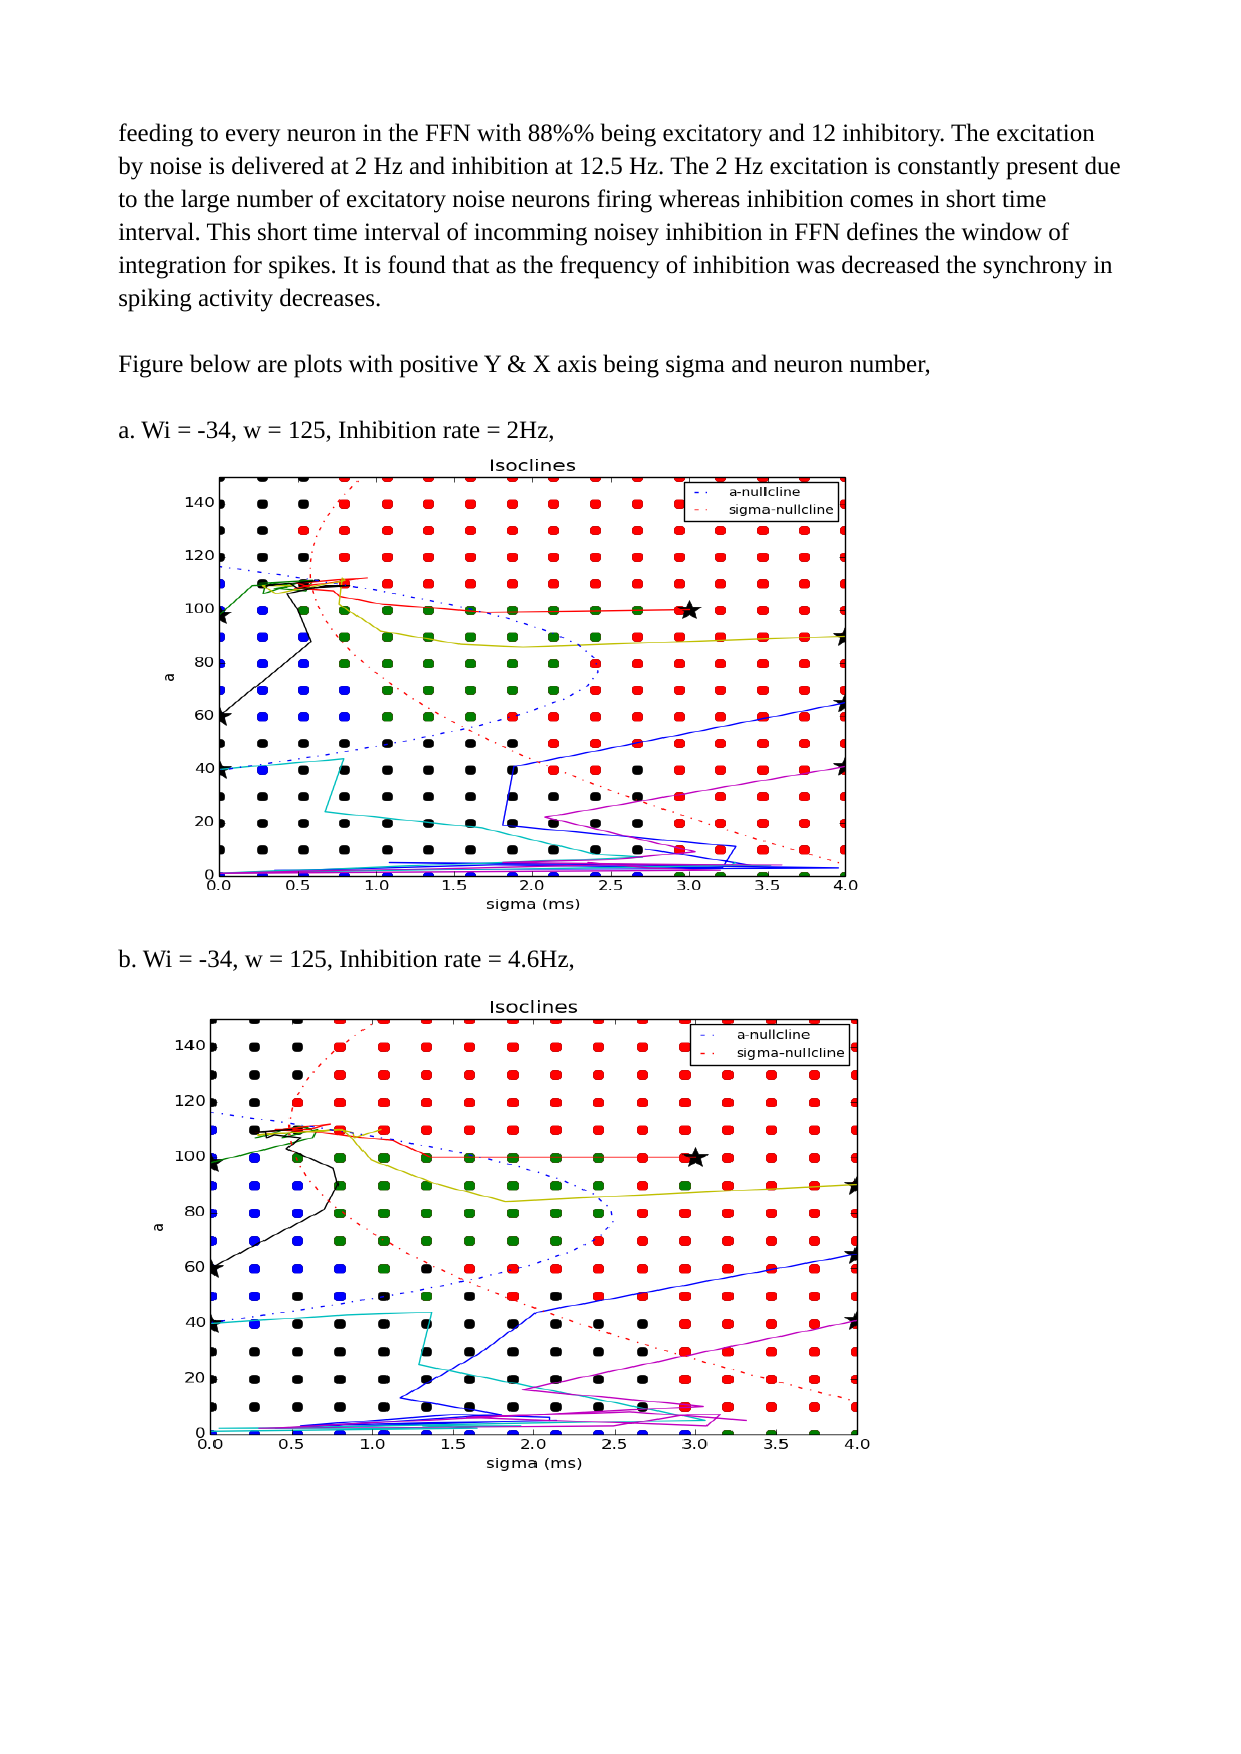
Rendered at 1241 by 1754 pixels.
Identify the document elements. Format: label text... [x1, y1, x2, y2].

text Figure below are plots with positive Y & X axis being sigma and neuron number, [118, 349, 1122, 378]
picture [142, 991, 879, 1479]
picture [153, 450, 868, 919]
text feeding to every neuron in the FFN with 88%% being excitatory and 12 inhibitory. The excitation by noise is delivered at 2 Hz and inhibition at 12.5 Hz. The 2 Hz excitation is constantly present due to the large number of excitatory noise neurons firing whereas inhibition comes in short time interval. This short time interval of incomming noisey inhibition in FFN defines the window of integration for spikes. It is found that as the frequency of inhibition was decreased the synchrony in spiking activity decreases. [118, 118, 1122, 312]
text b. Wi = -34, w = 125, Inhibition rate = 4.6Hz, [118, 944, 1122, 972]
text a. Wi = -34, w = 125, Inhibition rate = 2Hz, [118, 415, 1122, 444]
